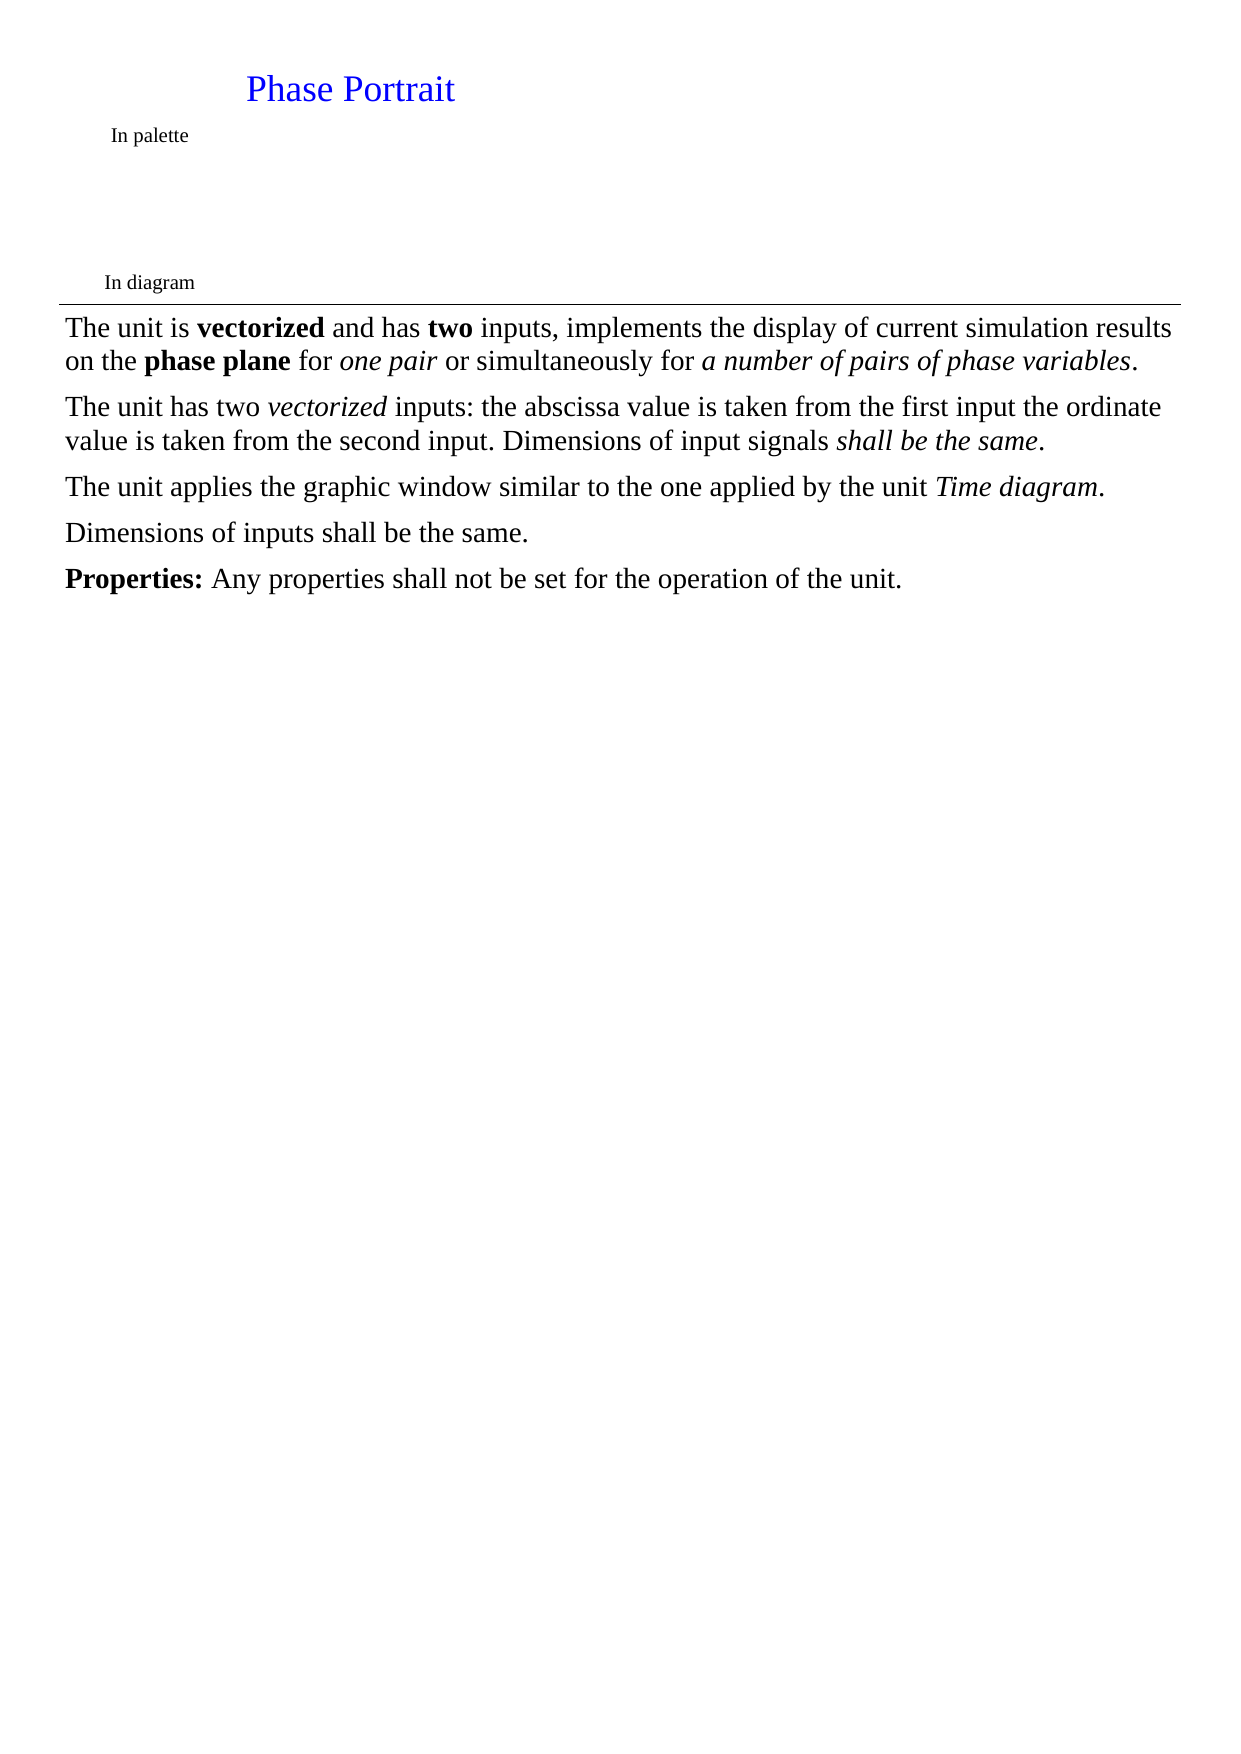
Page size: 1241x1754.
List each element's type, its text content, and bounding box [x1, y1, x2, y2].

table_cell In palette [59, 117, 240, 157]
table_header [59, 59, 240, 117]
table_cell The unit is vectorized and has two inputs, implements the display of current simulation results on the phase plane for one pair or simultaneously for a number of pairs of phase variables. The unit has two vectorized inputs: the abscissa value is taken from the first input the ordinate value is taken from the second input. Dimensions of input signals shall be the same. The unit applies the graphic window similar to the one applied by the unit Time diagram. Dimensions of inputs shall be the same. Properties: Any properties shall not be set for the operation of the unit. [59, 305, 1181, 613]
table_cell [240, 117, 1181, 157]
table_header Phase Portrait [240, 59, 1181, 117]
table_cell [59, 158, 240, 264]
table_cell [240, 264, 1181, 304]
table_cell In diagram [59, 264, 240, 304]
table_cell [240, 158, 1181, 264]
